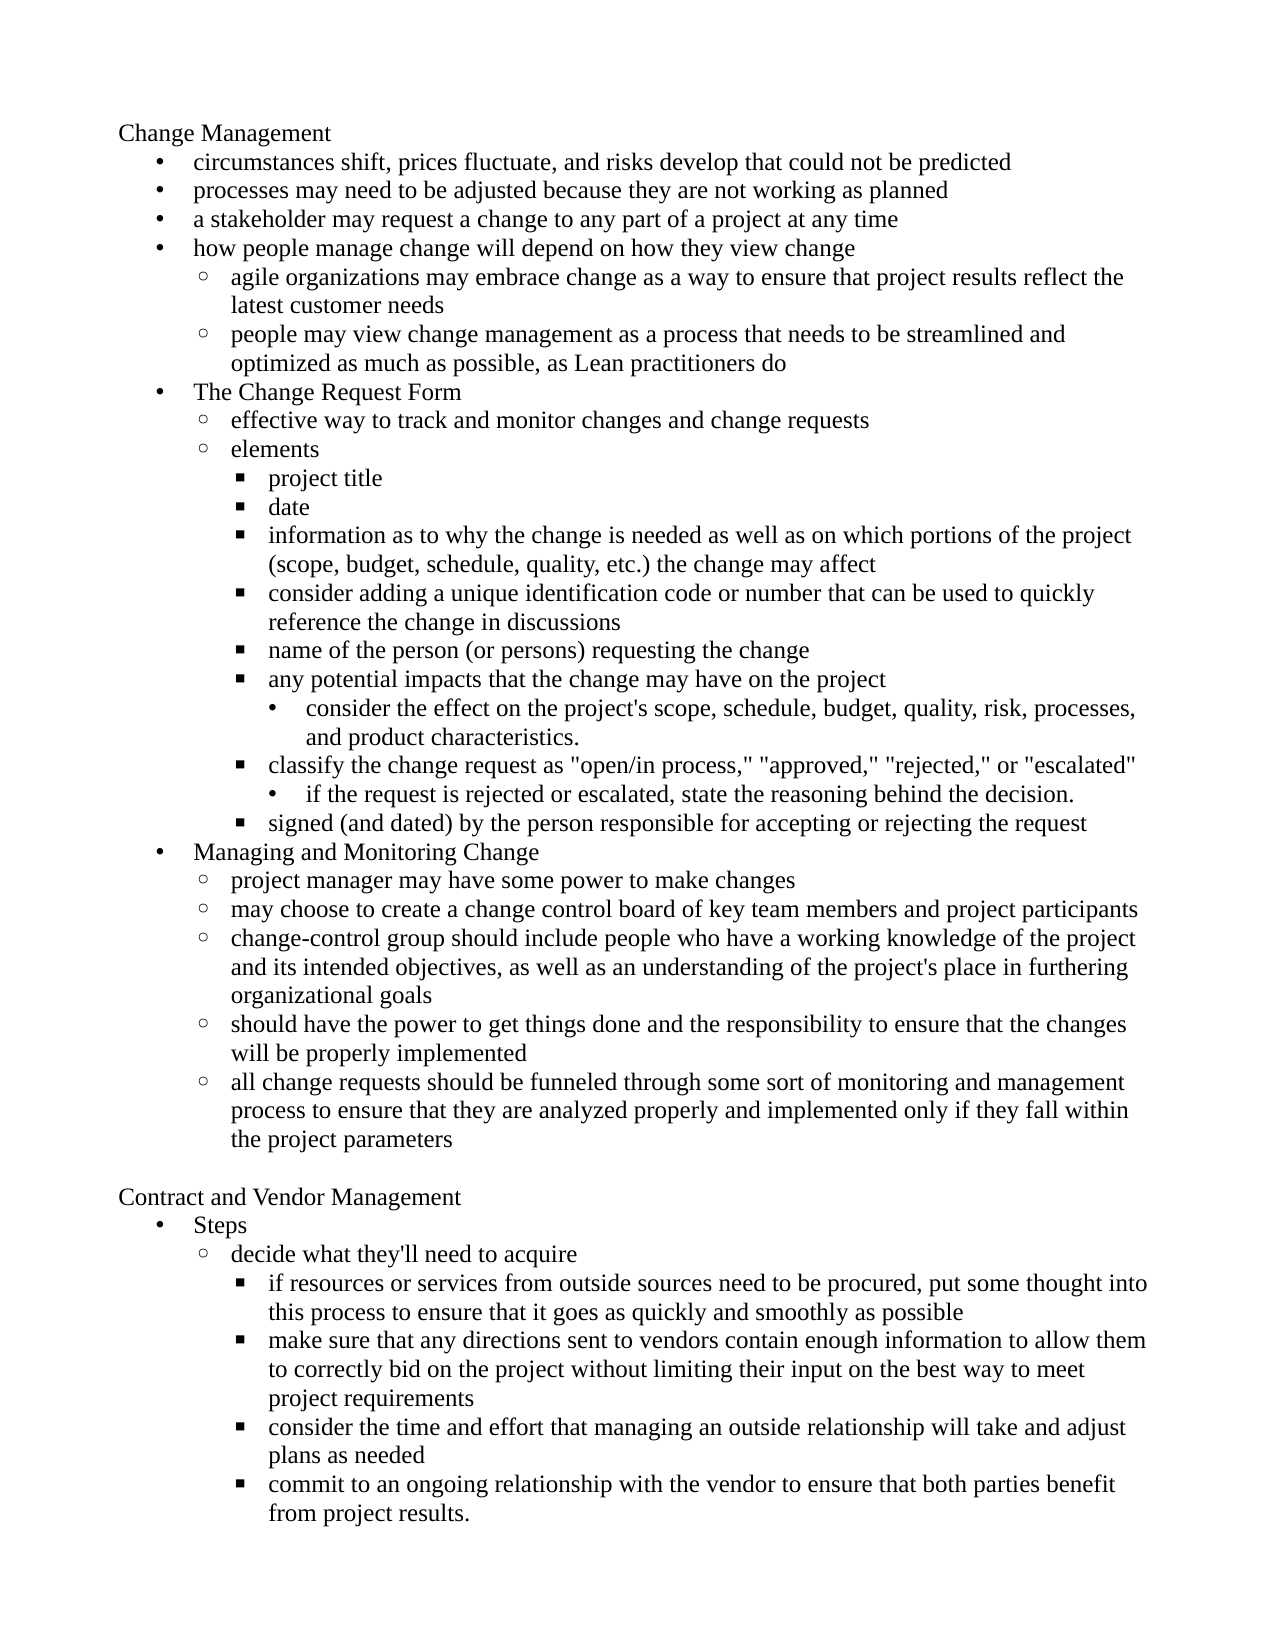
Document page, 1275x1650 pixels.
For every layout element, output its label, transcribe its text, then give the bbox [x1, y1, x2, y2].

list name of the person (or persons) requesting the change [231, 636, 1157, 664]
list all change requests should be funneled through some sort of monitoring and management process to ensure that they are analyzed properly and implemented only if they fall within the project parameters [193, 1067, 1157, 1153]
list consider the effect on the project's scope, schedule, budget, quality, risk, processes, and product characteristics. [268, 693, 1157, 751]
list people may view change management as a process that needs to be streamlined and optimized as much as possible, as Lean practitioners do [193, 319, 1157, 377]
list effective way to track and monitor changes and change requests [193, 406, 1157, 434]
list commit to an ongoing relationship with the vendor to ensure that both parties benefit from project results. [231, 1469, 1157, 1527]
list classify the change request as "open/in process," "approved," "rejected," or "escalated" [231, 751, 1157, 779]
list should have the power to get things done and the responsibility to ensure that the changes will be properly implemented [193, 1009, 1157, 1067]
list Steps [156, 1211, 1157, 1239]
list agile organizations may embrace change as a way to ensure that project results reflect the latest customer needs [193, 262, 1157, 319]
list if the request is rejected or escalated, state the reasoning behind the decision. [268, 779, 1157, 808]
list project title [231, 463, 1157, 492]
list consider the time and effort that managing an outside relationship will take and adjust plans as needed [231, 1412, 1157, 1469]
list make sure that any directions sent to vendors contain enough information to allow them to correctly bid on the project without limiting their input on the best way to meet project requirements [231, 1326, 1157, 1412]
text Change Management [118, 118, 1157, 147]
list may choose to create a change control board of key team members and project participants [193, 894, 1157, 923]
list The Change Request Form [156, 377, 1157, 406]
list how people manage change will depend on how they view change [156, 233, 1157, 262]
list processes may need to be adjusted because they are not working as planned [156, 176, 1157, 204]
list signed (and dated) by the person responsible for accepting or rejecting the request [231, 808, 1157, 837]
list circumstances shift, prices fluctuate, and risks develop that could not be predicted [156, 147, 1157, 176]
list consider adding a unique identification code or number that can be used to quickly reference the change in discussions [231, 578, 1157, 636]
text Contract and Vendor Management [118, 1182, 1157, 1211]
list date [231, 492, 1157, 521]
list change-control group should include people who have a working knowledge of the project and its intended objectives, as well as an understanding of the project's place in furthering organizational goals [193, 923, 1157, 1009]
list project manager may have some power to make changes [193, 866, 1157, 894]
list information as to why the change is needed as well as on which portions of the project (scope, budget, schedule, quality, etc.) the change may affect [231, 521, 1157, 578]
list if resources or services from outside sources need to be procured, put some thought into this process to ensure that it goes as quickly and smoothly as possible [231, 1268, 1157, 1326]
list Managing and Monitoring Change [156, 837, 1157, 866]
list elements [193, 434, 1157, 463]
list decide what they'll need to acquire [193, 1239, 1157, 1268]
list any potential impacts that the change may have on the project [231, 664, 1157, 693]
list a stakeholder may request a change to any part of a project at any time [156, 204, 1157, 233]
